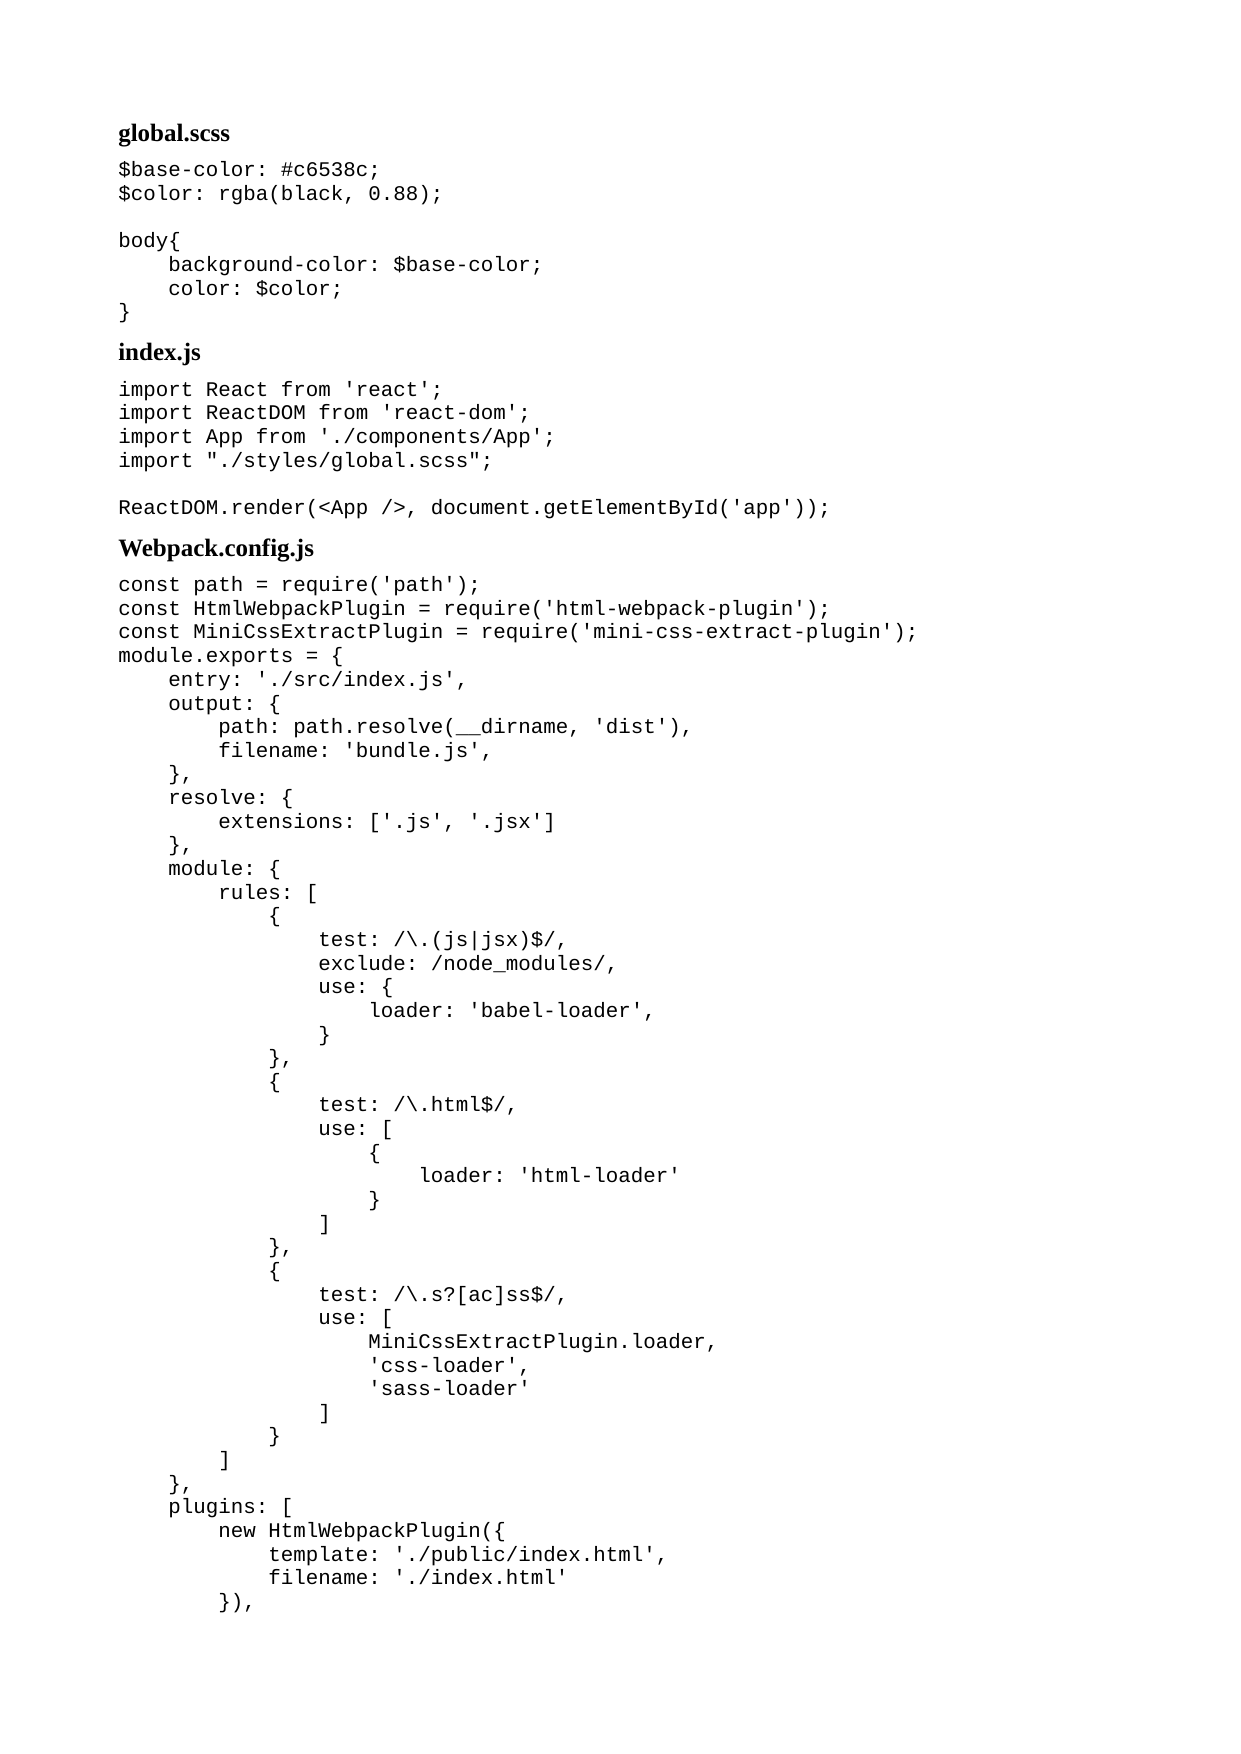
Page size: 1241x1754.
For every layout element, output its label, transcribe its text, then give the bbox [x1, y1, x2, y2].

text }, [118, 1473, 1122, 1496]
text module.exports = { [118, 645, 1122, 669]
text { [118, 1142, 1122, 1165]
text const MiniCssExtractPlugin = require('mini-css-extract-plugin'); [118, 622, 1122, 645]
text test: /\.(js|jsx)$/, [118, 929, 1122, 953]
subtitle global.scss [118, 118, 1122, 147]
text import "./styles/global.scss"; [118, 449, 1122, 473]
text import ReactDOM from 'react-dom'; [118, 402, 1122, 426]
text new HtmlWebpackPlugin({ [118, 1520, 1122, 1544]
text 'css-loader', [118, 1354, 1122, 1378]
text test: /\.s?[ac]ss$/, [118, 1284, 1122, 1307]
text filename: './index.html' [118, 1567, 1122, 1591]
subtitle index.js [118, 337, 1122, 366]
text path: path.resolve(__dirname, 'dist'), [118, 716, 1122, 740]
text exclude: /node_modules/, [118, 953, 1122, 976]
text ] [118, 1449, 1122, 1473]
text body{ [118, 230, 1122, 254]
text }), [118, 1591, 1122, 1615]
text use: [ [118, 1118, 1122, 1142]
text $color: rgba(black, 0.88); [118, 183, 1122, 207]
text }, [118, 1047, 1122, 1071]
text loader: 'babel-loader', [118, 1000, 1122, 1023]
text extensions: ['.js', '.jsx'] [118, 811, 1122, 834]
text color: $color; [118, 278, 1122, 301]
text output: { [118, 692, 1122, 716]
text }, [118, 1236, 1122, 1260]
text { [118, 905, 1122, 929]
text 'sass-loader' [118, 1378, 1122, 1402]
text { [118, 1071, 1122, 1094]
text }, [118, 834, 1122, 858]
text import App from './components/App'; [118, 426, 1122, 449]
text use: { [118, 976, 1122, 1000]
text import React from 'react'; [118, 379, 1122, 402]
text use: [ [118, 1307, 1122, 1331]
text background-color: $base-color; [118, 254, 1122, 278]
text module: { [118, 858, 1122, 882]
subtitle Webpack.config.js [118, 533, 1122, 562]
text ] [118, 1213, 1122, 1236]
text ] [118, 1402, 1122, 1426]
text entry: './src/index.js', [118, 669, 1122, 692]
text }, [118, 763, 1122, 787]
text } [118, 1189, 1122, 1213]
text loader: 'html-loader' [118, 1165, 1122, 1189]
text filename: 'bundle.js', [118, 740, 1122, 763]
text ReactDOM.render(<App />, document.getElementById('app')); [118, 497, 1122, 521]
text MiniCssExtractPlugin.loader, [118, 1331, 1122, 1354]
text const HtmlWebpackPlugin = require('html-webpack-plugin'); [118, 598, 1122, 622]
text { [118, 1260, 1122, 1284]
text } [118, 1426, 1122, 1449]
text rules: [ [118, 882, 1122, 905]
text } [118, 1023, 1122, 1047]
text $base-color: #c6538c; [118, 159, 1122, 183]
text template: './public/index.html', [118, 1544, 1122, 1567]
text } [118, 301, 1122, 325]
text resolve: { [118, 787, 1122, 811]
text const path = require('path'); [118, 574, 1122, 598]
text test: /\.html$/, [118, 1094, 1122, 1118]
text plugins: [ [118, 1496, 1122, 1520]
